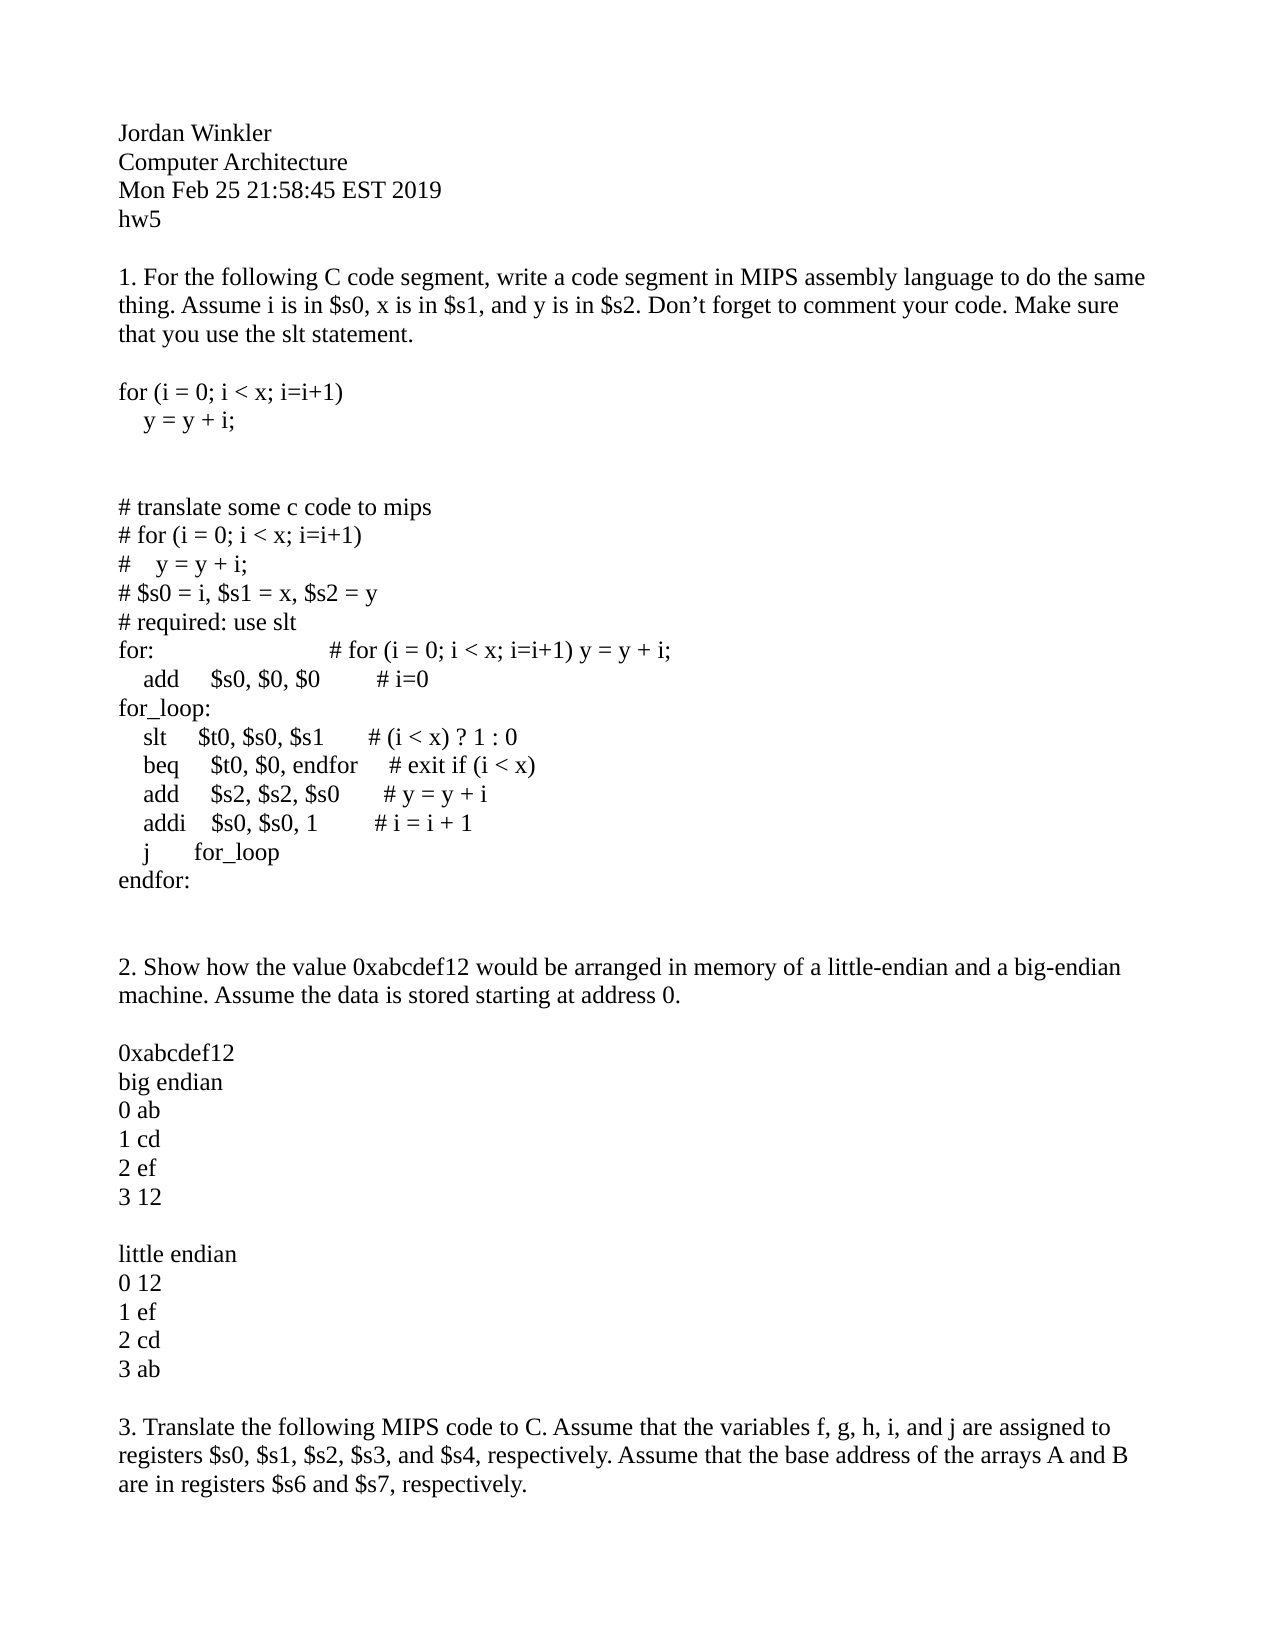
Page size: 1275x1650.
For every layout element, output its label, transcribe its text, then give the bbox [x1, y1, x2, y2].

text 0 12 [118, 1268, 1157, 1297]
text Mon Feb 25 21:58:45 EST 2019 [118, 176, 1157, 204]
text big endian [118, 1067, 1157, 1096]
text add $s0, $0, $0 # i=0 [118, 664, 1157, 693]
text y = y + i; [118, 406, 1157, 434]
text # y = y + i; [118, 549, 1157, 578]
text hw5 [118, 204, 1157, 233]
text 3 12 [118, 1182, 1157, 1211]
text beq $t0, $0, endfor # exit if (i < x) [118, 751, 1157, 779]
text j for_loop [118, 837, 1157, 866]
text for (i = 0; i < x; i=i+1) [118, 377, 1157, 406]
text 1. For the following C code segment, write a code segment in MIPS assembly language to do the same thing. Assume i is in $s0, x is in $s1, and y is in $s2. Don’t forget to comment your code. Make sure that you use the slt statement. [118, 262, 1157, 348]
text little endian [118, 1239, 1157, 1268]
text for_loop: [118, 693, 1157, 722]
text 3. Translate the following MIPS code to C. Assume that the variables f, g, h, i, and j are assigned to registers $s0, $s1, $s2, $s3, and $s4, respectively. Assume that the base address of the arrays A and B are in registers $s6 and $s7, respectively. [118, 1412, 1157, 1498]
text 2 ef [118, 1153, 1157, 1182]
text # for (i = 0; i < x; i=i+1) [118, 521, 1157, 549]
text 0xabcdef12 [118, 1038, 1157, 1067]
text slt $t0, $s0, $s1 # (i < x) ? 1 : 0 [118, 722, 1157, 751]
text 2. Show how the value 0xabcdef12 would be arranged in memory of a little-endian and a big-endian machine. Assume the data is stored starting at address 0. [118, 952, 1157, 1009]
text 1 cd [118, 1124, 1157, 1153]
text # translate some c code to mips [118, 492, 1157, 521]
text 3 ab [118, 1354, 1157, 1383]
text 2 cd [118, 1326, 1157, 1354]
text # required: use slt [118, 607, 1157, 636]
text add $s2, $s2, $s0 # y = y + i [118, 779, 1157, 808]
text for: # for (i = 0; i < x; i=i+1) y = y + i; [118, 636, 1157, 664]
text 1 ef [118, 1297, 1157, 1326]
text Computer Architecture [118, 147, 1157, 176]
text endfor: [118, 866, 1157, 894]
text # $s0 = i, $s1 = x, $s2 = y [118, 578, 1157, 607]
text 0 ab [118, 1096, 1157, 1124]
text Jordan Winkler [118, 118, 1157, 147]
text addi $s0, $s0, 1 # i = i + 1 [118, 808, 1157, 837]
